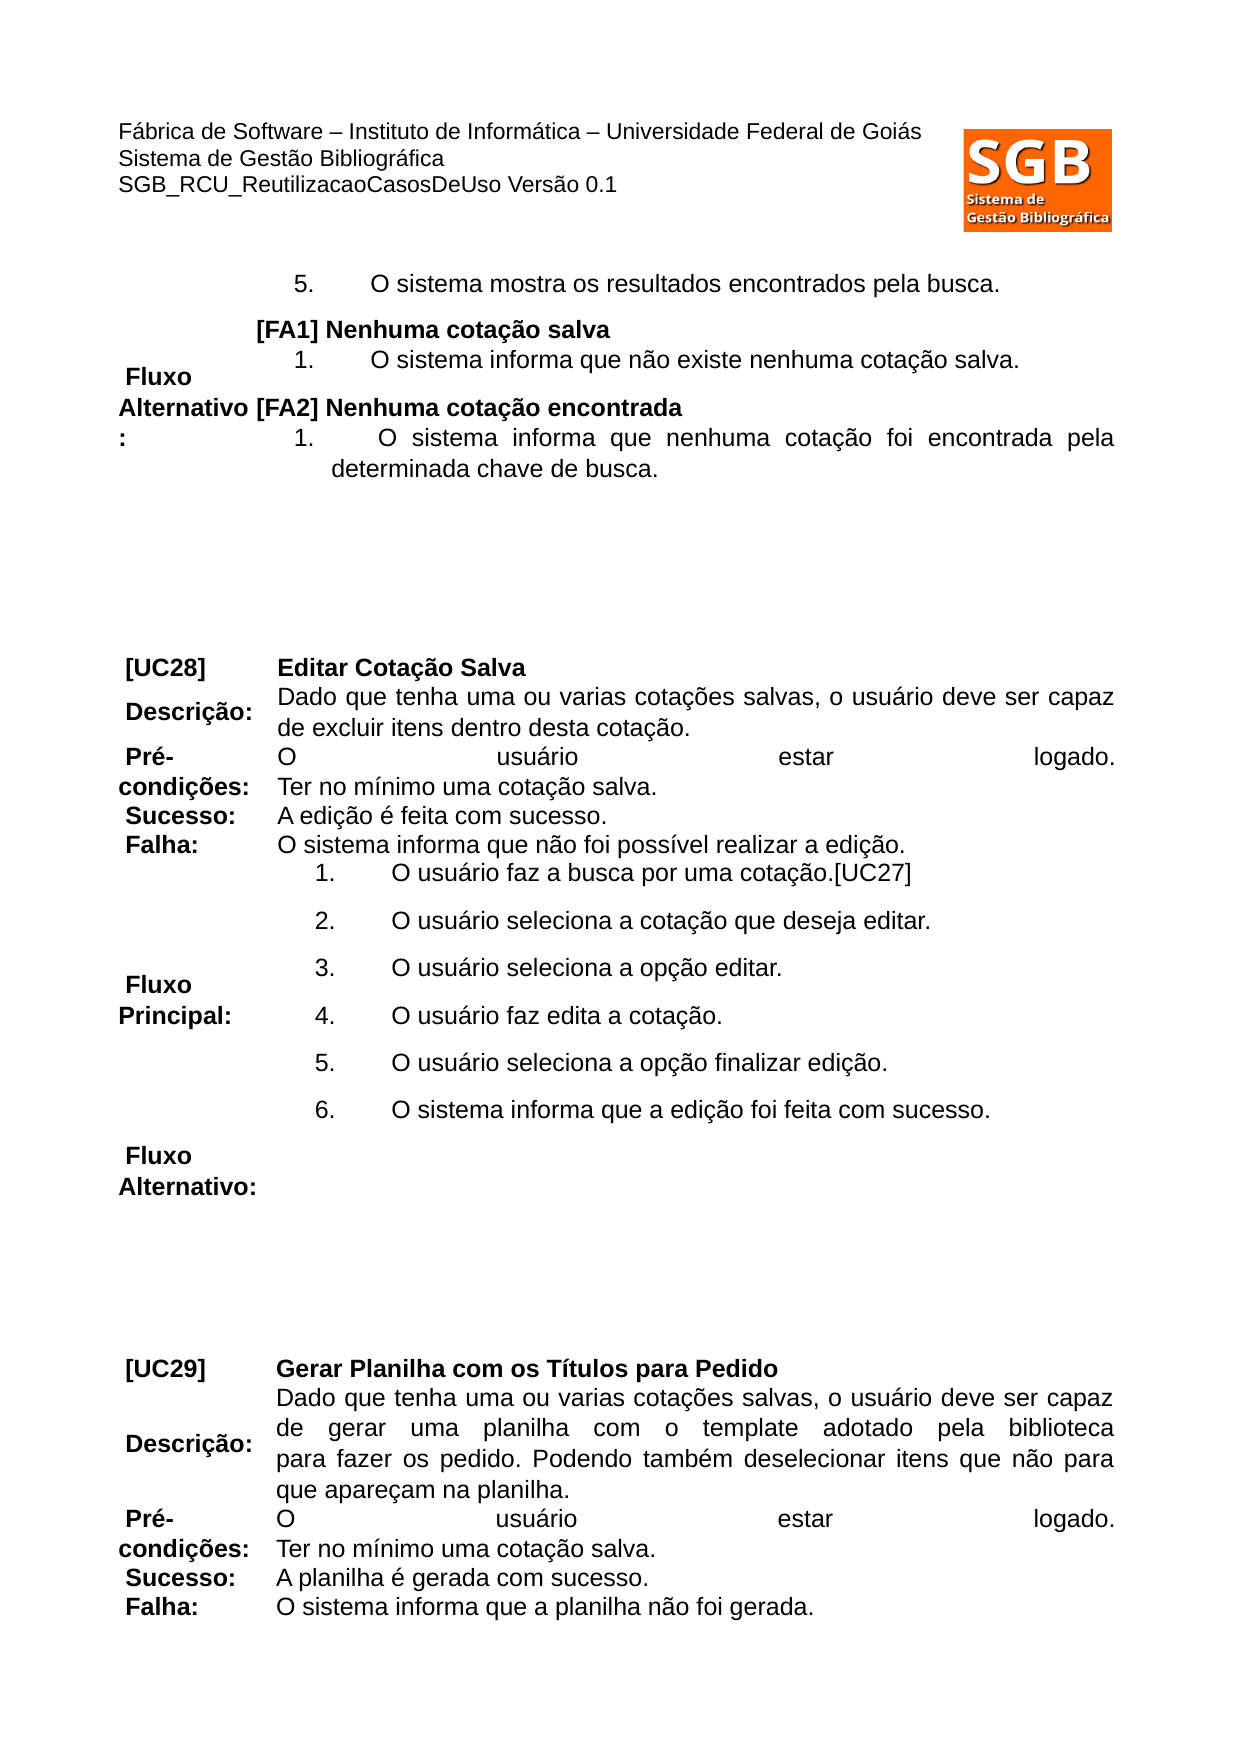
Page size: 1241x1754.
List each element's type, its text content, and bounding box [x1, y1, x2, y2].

table_cell Fluxo Alternativo: [118, 1141, 277, 1200]
table_cell Pré-condições: [118, 1504, 276, 1563]
table_cell Pré-condições: [118, 741, 277, 801]
table_cell Fluxo Alternativo: [118, 315, 256, 499]
table_cell 1. O usuário faz a busca por uma cotação.[UC27] 2. O usuário seleciona a cotação que deseja editar. 3. O usuário seleciona a opção editar. 4. O usuário faz edita a cotação. 5. O usuário seleciona a opção finalizar edição. 6. O sistema informa que a edição foi feita com sucesso. [277, 859, 1116, 1141]
table_cell A planilha é gerada com sucesso. [276, 1563, 1116, 1592]
table_cell [FA1] Nenhuma cotação salva 1. O sistema informa que não existe nenhuma cotação salva. [FA2] Nenhuma cotação encontrada 1. O sistema informa que nenhuma cotação foi encontrada pela determinada chave de busca. [256, 315, 1116, 499]
table_header [UC28] [118, 653, 277, 682]
table_cell [277, 1141, 1116, 1200]
table_cell Falha: [118, 830, 277, 858]
table_cell Descrição: [118, 1383, 276, 1504]
table_cell O sistema informa que a planilha não foi gerada. [276, 1592, 1116, 1621]
table_cell Sucesso: [118, 1563, 276, 1592]
table_cell A edição é feita com sucesso. [277, 801, 1116, 830]
table_header Gerar Planilha com os Títulos para Pedido [276, 1354, 1116, 1383]
table_cell Dado que tenha uma ou varias cotações salvas, o usuário deve ser capaz de excluir itens dentro desta cotação. [277, 682, 1116, 741]
table_cell O sistema informa que não foi possível realizar a edição. [277, 830, 1116, 858]
table_header [UC29] [118, 1354, 276, 1383]
table_cell O usuário estar logado. Ter no mínimo uma cotação salva. [277, 741, 1116, 801]
picture [963, 129, 1112, 232]
table_cell [118, 269, 256, 314]
table_cell Dado que tenha uma ou varias cotações salvas, o usuário deve ser capaz de gerar uma planilha com o template adotado pela biblioteca para fazer os pedido. Podendo também deselecionar itens que não para que apareçam na planilha. [276, 1383, 1116, 1504]
table_cell Sucesso: [118, 801, 277, 830]
table_cell Descrição: [118, 682, 277, 741]
table_cell Falha: [118, 1592, 276, 1621]
table_cell 5. O sistema mostra os resultados encontrados pela busca. [256, 269, 1116, 314]
table_cell O usuário estar logado. Ter no mínimo uma cotação salva. [276, 1504, 1116, 1563]
table_header Editar Cotação Salva [277, 653, 1116, 682]
table_cell Fluxo Principal: [118, 859, 277, 1141]
